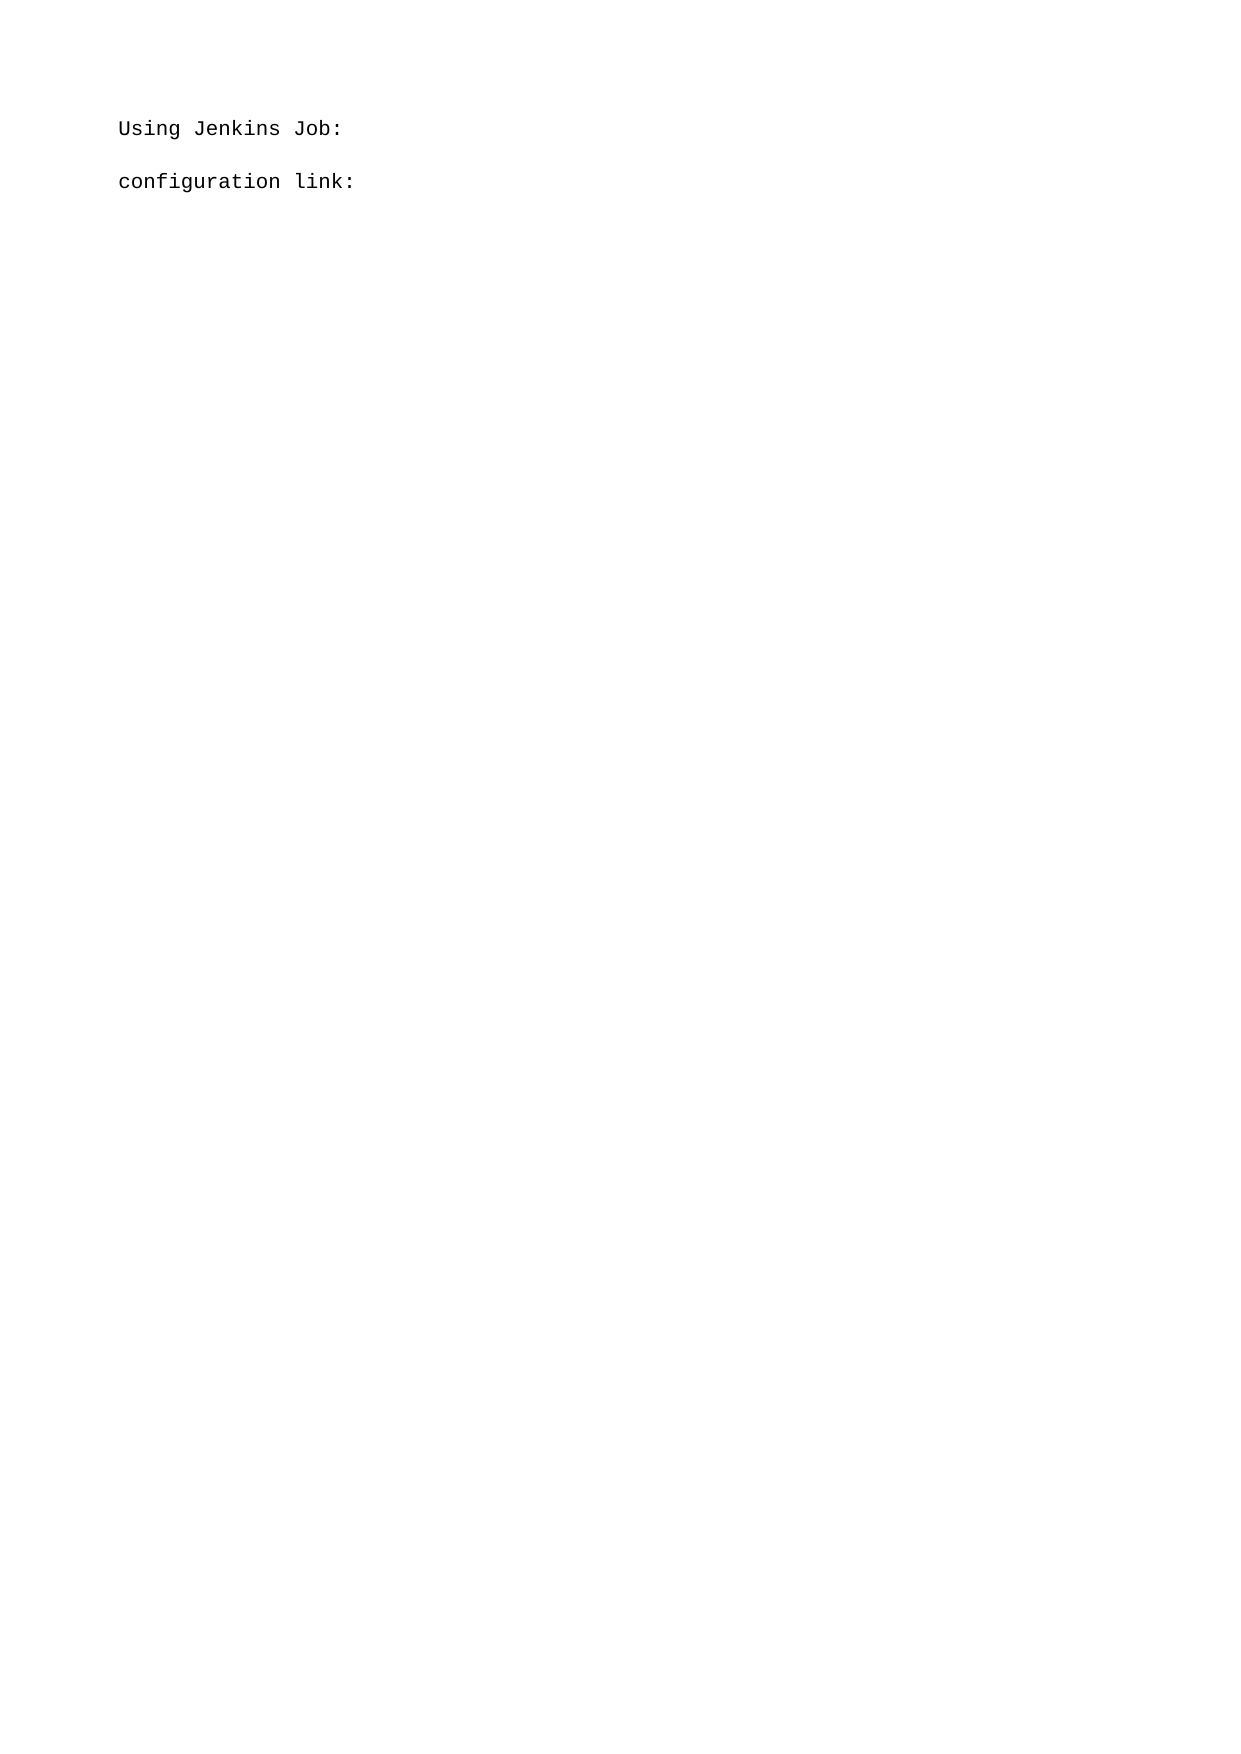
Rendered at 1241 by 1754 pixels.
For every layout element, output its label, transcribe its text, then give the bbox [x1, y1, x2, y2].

text Using Jenkins Job: [118, 118, 1122, 142]
text configuration link: [118, 171, 1122, 195]
